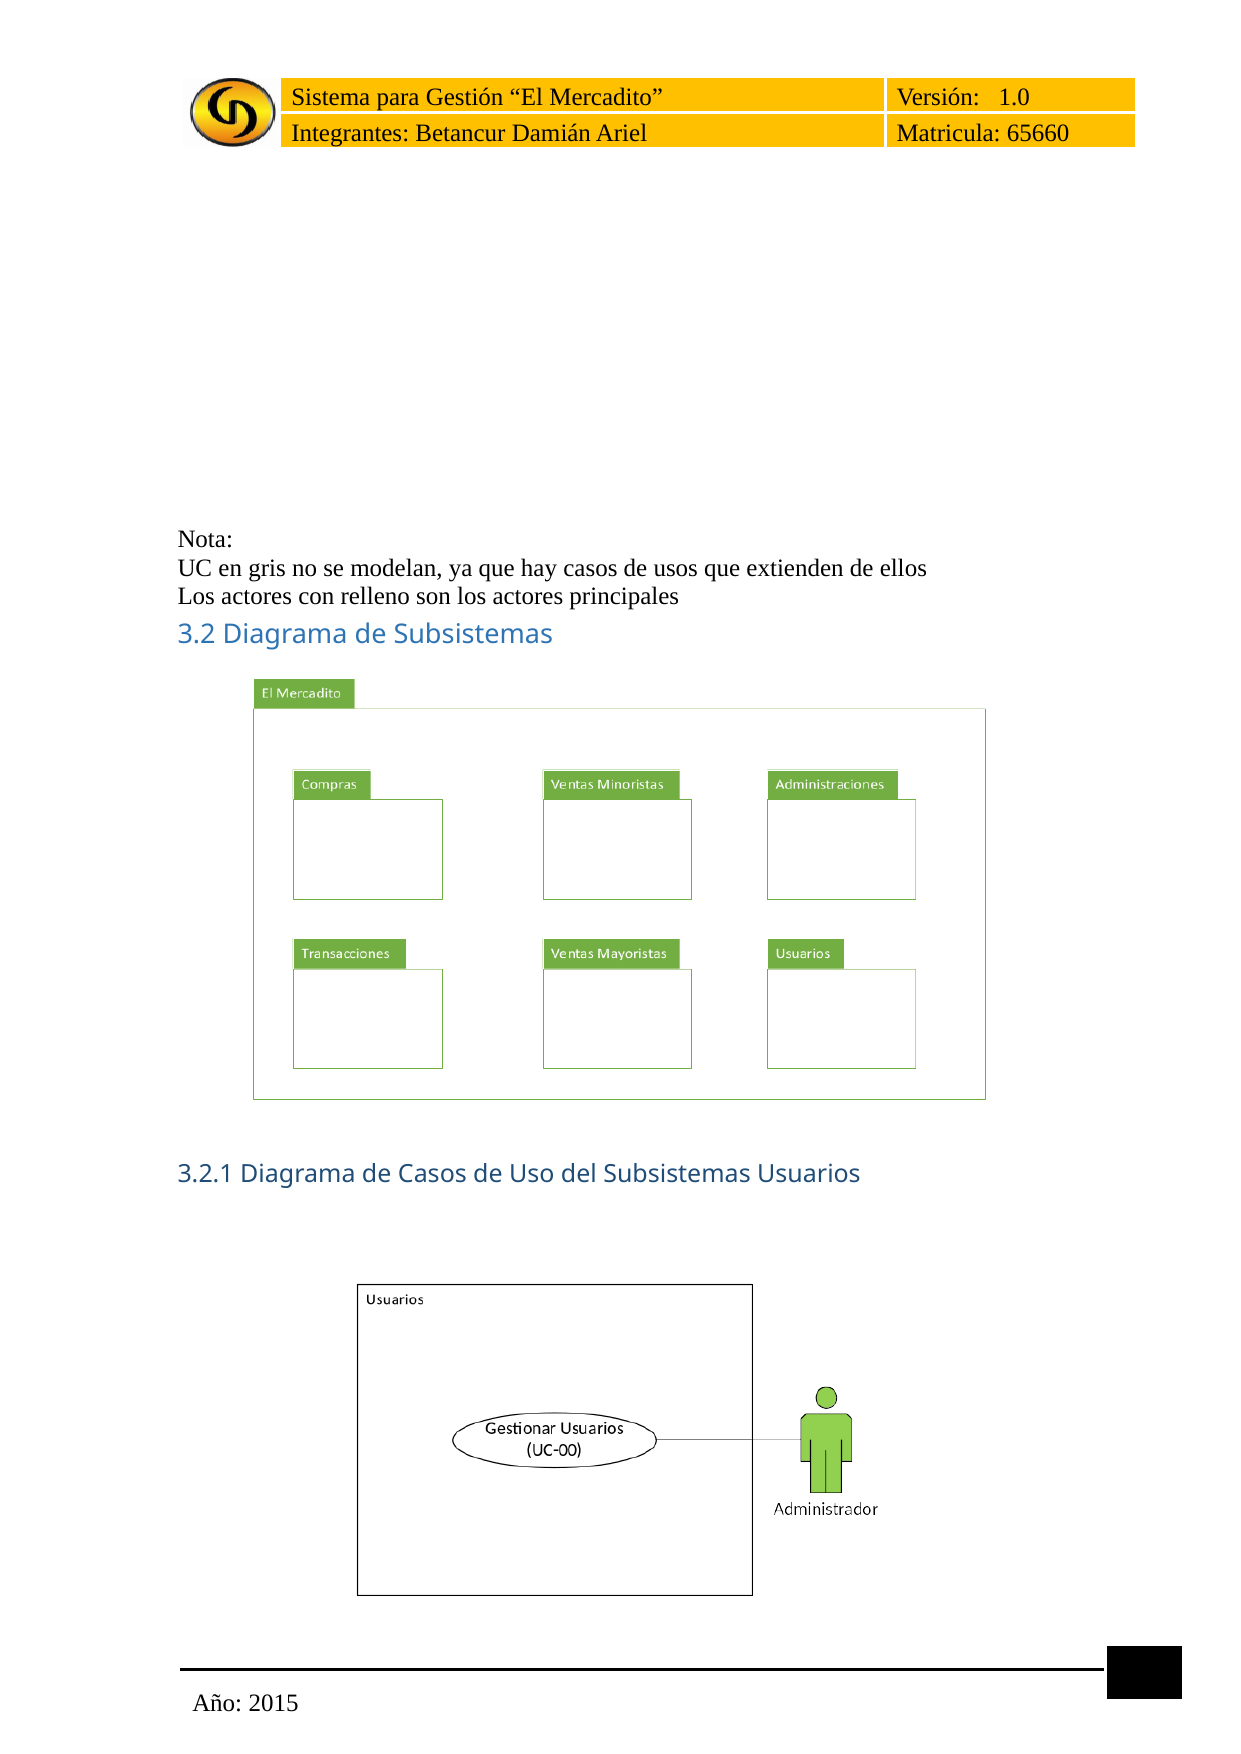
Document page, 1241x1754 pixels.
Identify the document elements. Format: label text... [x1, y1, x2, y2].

text Nota: [177, 524, 1152, 553]
subtitle 3.2.1 Diagrama de Casos de Uso del Subsistemas Usuarios [177, 1156, 1152, 1190]
subtitle 3.2 Diagrama de Subsistemas [177, 614, 1152, 651]
text UC en gris no se modelan, ya que hay casos de usos que extienden de ellos [177, 553, 1152, 581]
text Los actores con relleno son los actores principales [177, 581, 1152, 610]
